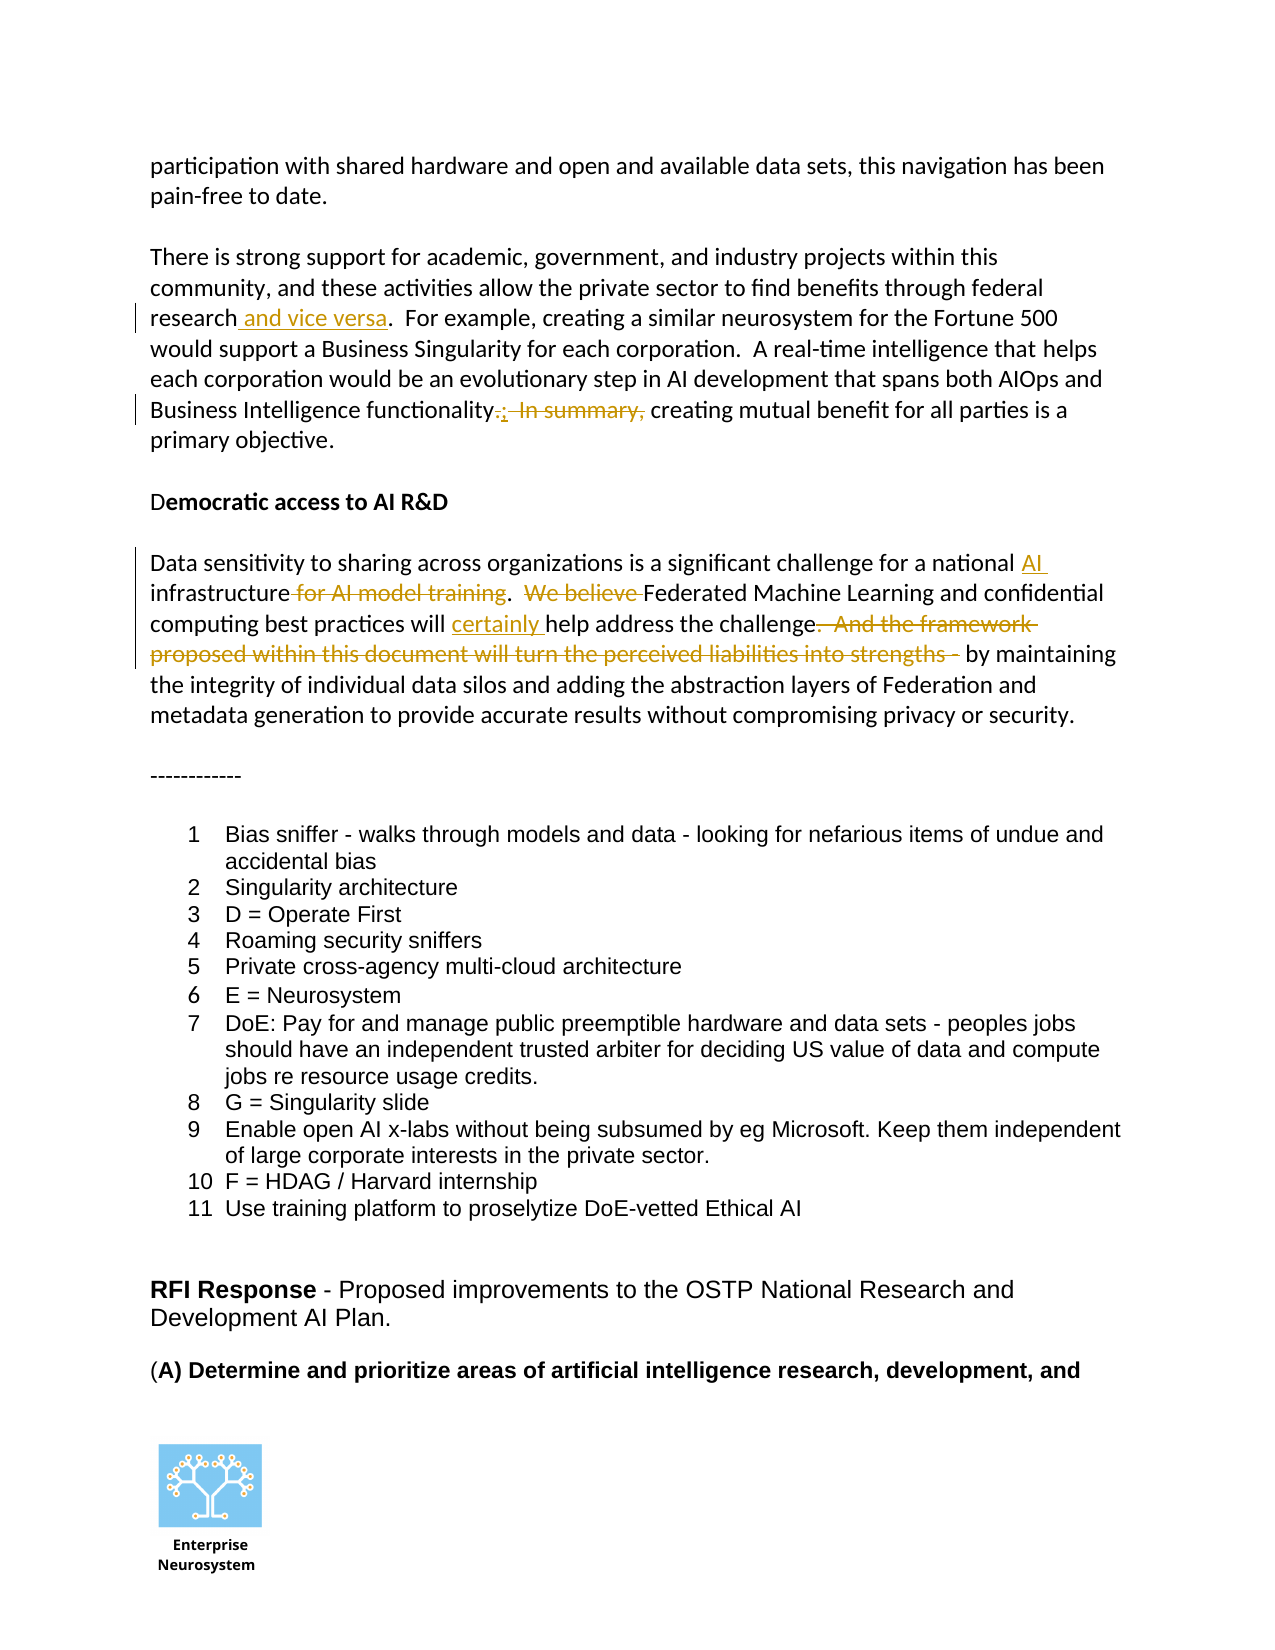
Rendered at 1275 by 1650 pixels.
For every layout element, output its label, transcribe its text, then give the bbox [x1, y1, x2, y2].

list E = Neurosystem [187, 979, 1125, 1010]
list F = HDAG / Harvard internship [187, 1168, 1125, 1194]
list Roaming security sniffers [187, 927, 1125, 953]
text There is strong support for academic, government, and industry projects within this community, and these activities allow the private sector to find benefits through federal research and vice versa. For example, creating a similar neurosystem for the Fortune 500 would support a Business Singularity for each corporation. A real-time intelligence that helps each corporation would be an evolutionary step in AI development that spans both AIOps and Business Intelligence functionality; creating mutual benefit for all parties is a primary objective. [150, 242, 1125, 455]
list DoE: Pay for and manage public preemptible hardware and data sets - peoples jobs should have an independent trusted arbiter for deciding US value of data and compute jobs re resource usage credits. [187, 1010, 1125, 1089]
text RFI Response - Proposed improvements to the OSTP National Research and Development AI Plan. [150, 1275, 1125, 1332]
list Bias sniffer - walks through models and data - looking for nefarious items of undue and accidental bias [187, 821, 1125, 874]
list Use training platform to proselytize DoE-vetted Ethical AI [187, 1194, 1125, 1221]
list D = Operate First [187, 901, 1125, 927]
text participation with shared hardware and open and available data sets, this navigation has been pain-free to date. [150, 150, 1125, 211]
picture [150, 1436, 271, 1536]
list G = Singularity slide [187, 1089, 1125, 1116]
list Singularity architecture [187, 874, 1125, 901]
text ------------ [150, 760, 1125, 791]
text (A) Determine and prioritize areas of artificial intelligence research, development, and [150, 1357, 1125, 1383]
list Private cross-agency multi-cloud architecture [187, 953, 1125, 979]
list Enable open AI x-labs without being subsumed by eg Microsoft. Keep them independent of large corporate interests in the private sector. [187, 1116, 1125, 1168]
text Democratic access to AI R&D [150, 486, 1125, 516]
text Data sensitivity to sharing across organizations is a significant challenge for a national AI infrastructure. Federated Machine Learning and confidential computing best practices will certainly help address the challenge by maintaining the integrity of individual data silos and adding the abstraction layers of Federation and metadata generation to provide accurate results without compromising privacy or security. [150, 547, 1125, 730]
